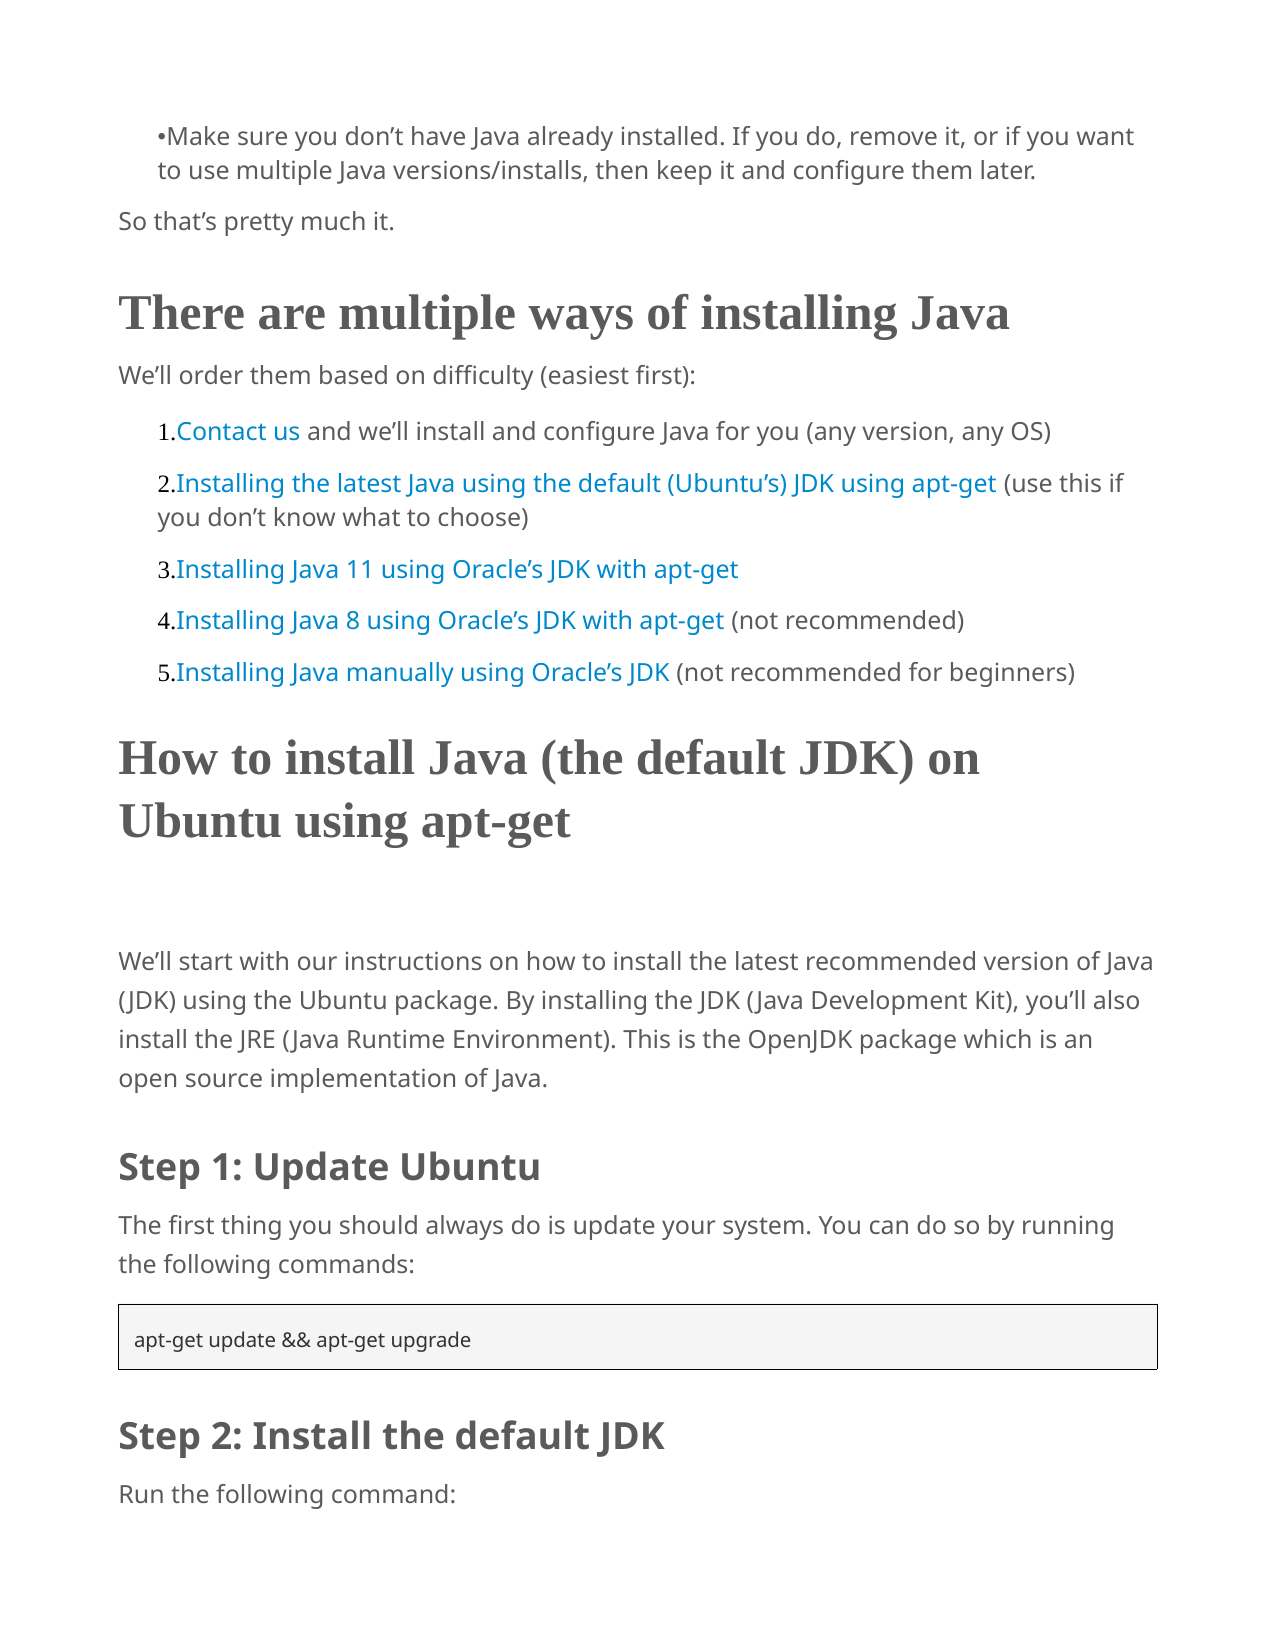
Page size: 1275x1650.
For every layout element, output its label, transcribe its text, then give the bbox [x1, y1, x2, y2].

subtitle How to install Java (the default JDK) on Ubuntu using apt-get [118, 723, 1157, 848]
list Installing Java manually using Oracle’s JDK (not recommended for beginners) [118, 654, 1157, 689]
subtitle Step 1: Update Ubuntu [118, 1134, 1157, 1191]
subtitle There are multiple ways of installing Java [118, 278, 1157, 340]
list Installing Java 8 using Oracle’s JDK with apt-get (not recommended) [118, 603, 1157, 637]
text So that’s pretty much it. [118, 204, 1157, 238]
text We’ll start with our instructions on how to install the latest recommended version of Java (JDK) using the Ubuntu package. By installing the JDK (Java Development Kit), you’ll also install the JRE (Java Runtime Environment). This is the OpenJDK package which is an open source implementation of Java. [118, 865, 1157, 1095]
list Installing the latest Java using the default (Ubuntu’s) JDK using apt-get (use this if you don’t know what to choose) [118, 465, 1157, 534]
text The first thing you should always do is update your system. You can do so by running the following commands: [118, 1208, 1157, 1281]
list Installing Java 11 using Oracle’s JDK with apt-get [118, 551, 1157, 586]
list Contact us and we’ll install and configure Java for you (any version, any OS) [118, 414, 1157, 448]
list Make sure you don’t have Java already installed. If you do, remove it, or if you want to use multiple Java versions/installs, then keep it and configure them later. [118, 118, 1157, 187]
text We’ll order them based on difficulty (easiest first): [118, 357, 1157, 391]
subtitle Step 2: Install the default JDK [118, 1404, 1157, 1460]
text Run the following command: [118, 1477, 1157, 1511]
text apt-get update && apt-get upgrade [119, 1305, 1157, 1369]
